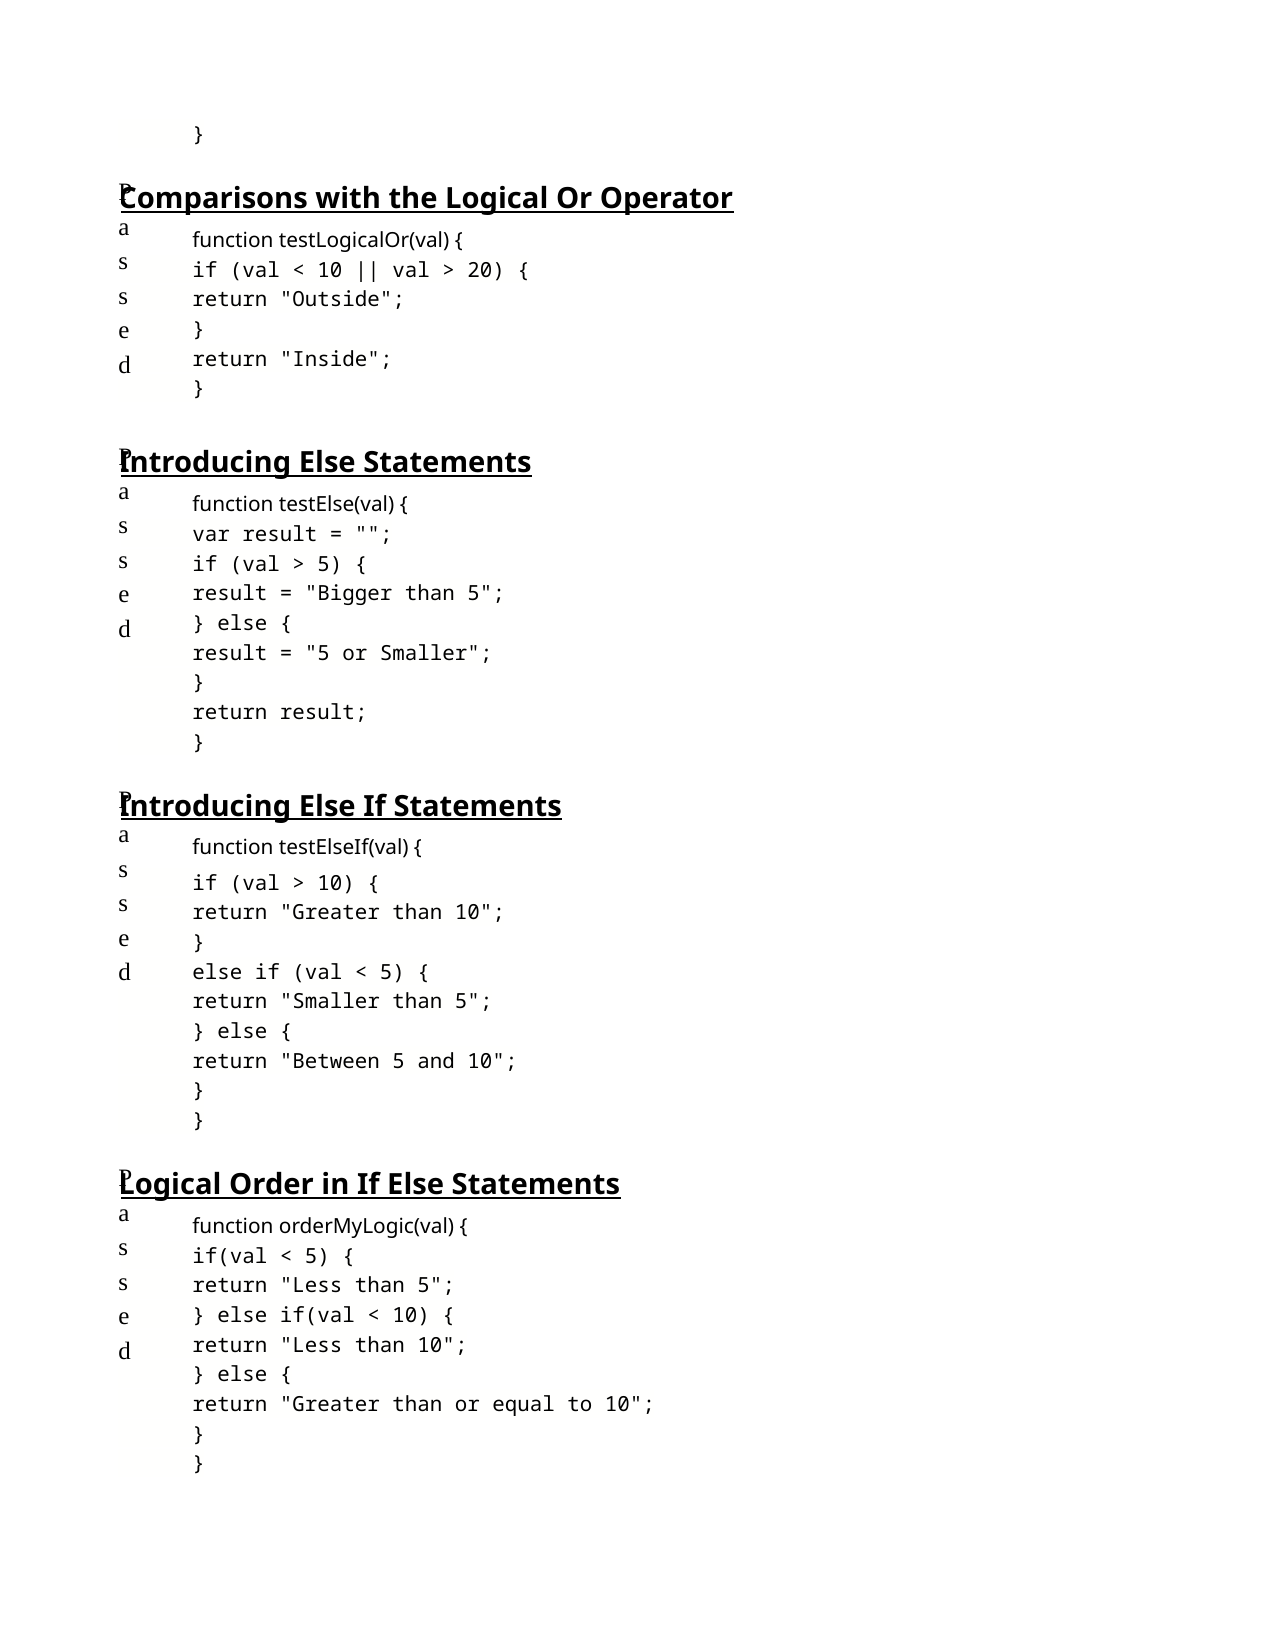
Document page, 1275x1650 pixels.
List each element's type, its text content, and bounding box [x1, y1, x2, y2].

text return "Greater than or equal to 10"; [118, 1388, 1157, 1418]
text } [118, 118, 1157, 148]
text } else { [118, 1358, 1157, 1388]
text return "Between 5 and 10"; [118, 1045, 1157, 1074]
text return "Less than 5"; [121, 1269, 1157, 1299]
text Introducing Else If Statements [121, 785, 1157, 824]
text } [118, 1447, 1157, 1477]
text Comparisons with the Logical Or Operator [121, 177, 1157, 217]
text return "Outside"; [121, 283, 1157, 313]
text } else { [121, 607, 1157, 636]
text } [121, 313, 1157, 343]
text } [118, 1074, 1157, 1104]
text result = "Bigger than 5"; [121, 577, 1157, 607]
text result = "5 or Smaller"; [118, 636, 1157, 666]
text } [118, 666, 1157, 696]
text else if (val < 5) { [121, 956, 1157, 985]
text } [118, 372, 1157, 402]
text function testElse(val) { [121, 489, 1157, 518]
text function orderMyLogic(val) { [121, 1211, 1157, 1239]
text return result; [118, 696, 1157, 726]
text if (val < 10 || val > 20) { [121, 253, 1157, 283]
text return "Less than 10"; [121, 1328, 1157, 1358]
text } [118, 1104, 1157, 1134]
text if(val < 5) { [121, 1239, 1157, 1269]
text } else if(val < 10) { [121, 1299, 1157, 1328]
text Introducing Else Statements [121, 442, 1157, 481]
text function testLogicalOr(val) { [121, 225, 1157, 253]
text } [121, 926, 1157, 956]
text return "Inside"; [121, 343, 1157, 372]
text Logical Order in If Else Statements [121, 1163, 1157, 1203]
text } [118, 1418, 1157, 1447]
text var result = ""; [121, 518, 1157, 547]
text } [118, 726, 1157, 755]
text return "Smaller than 5"; [118, 985, 1157, 1015]
text return "Greater than 10"; [121, 896, 1157, 926]
text function testElseIf(val) { [121, 832, 1157, 861]
text } else { [118, 1015, 1157, 1045]
text if (val > 5) { [121, 547, 1157, 577]
text if (val > 10) { [121, 867, 1157, 896]
